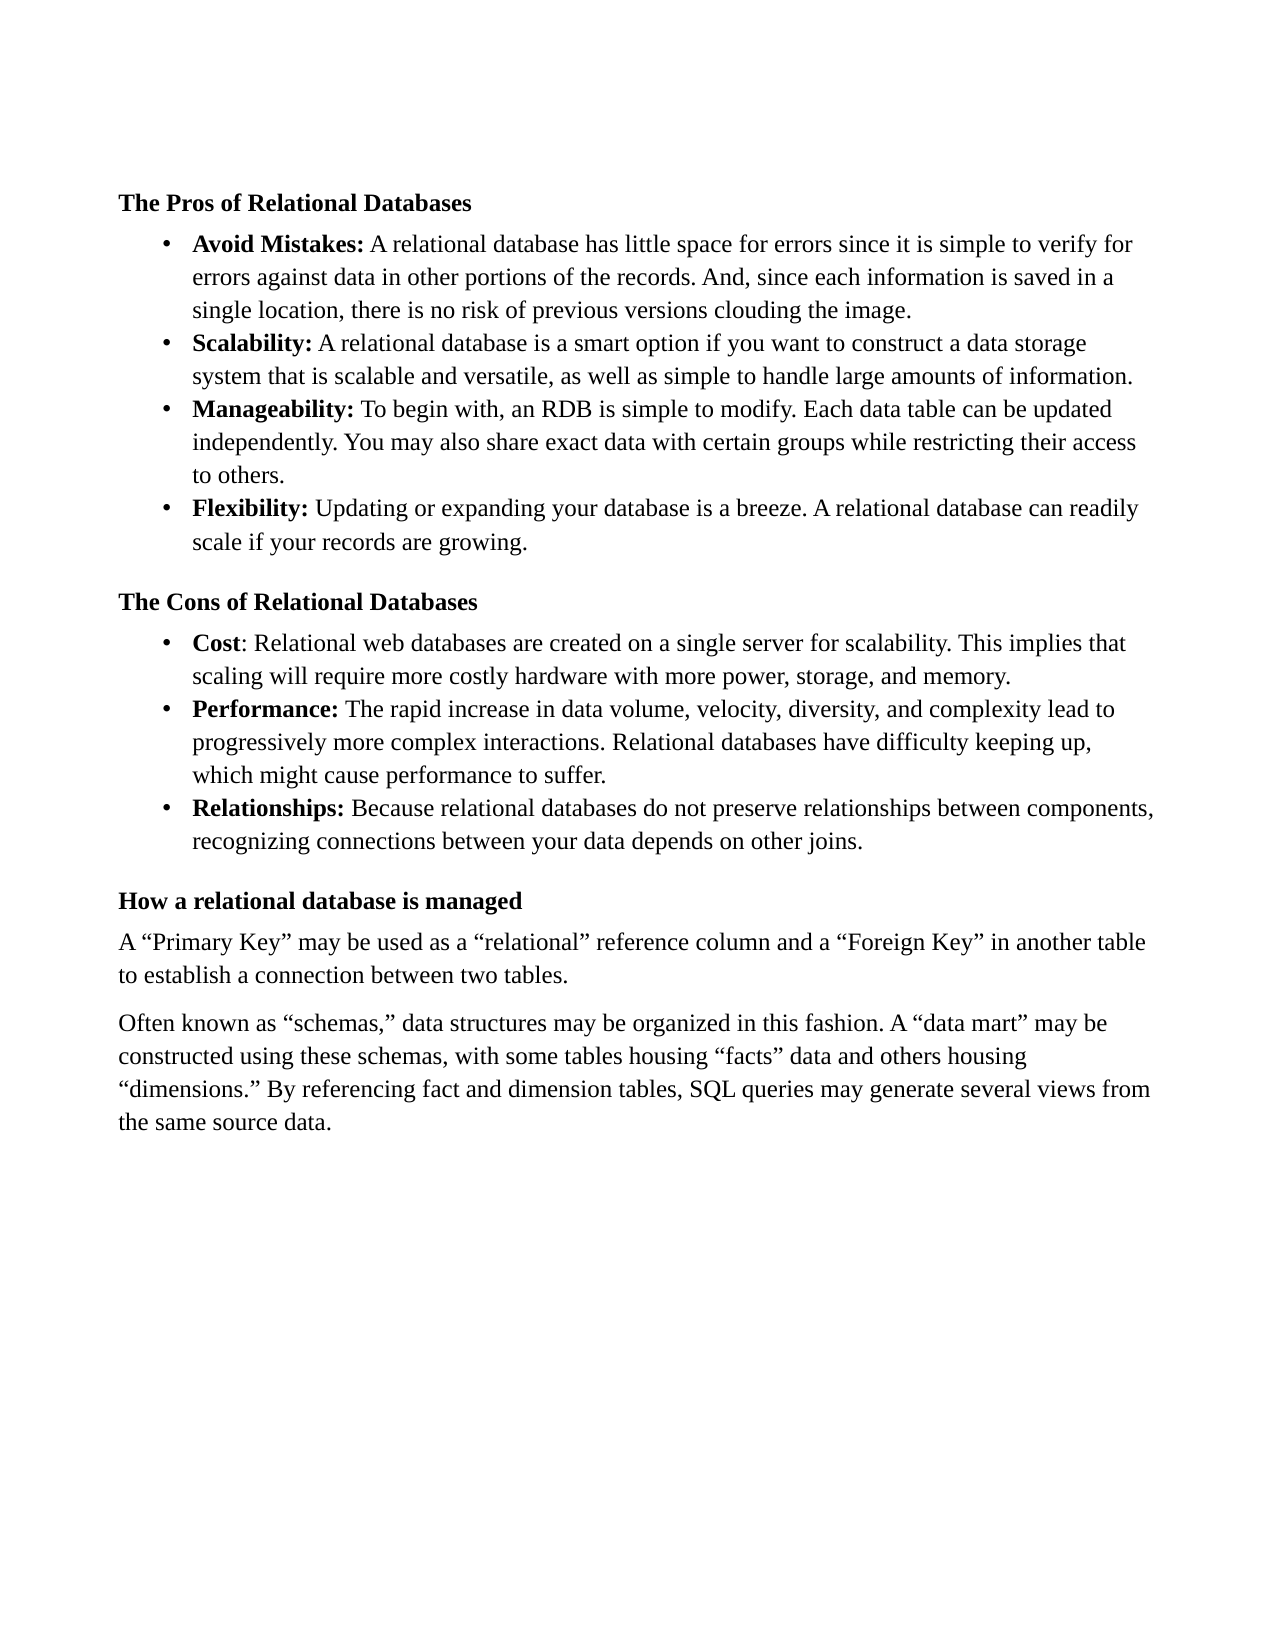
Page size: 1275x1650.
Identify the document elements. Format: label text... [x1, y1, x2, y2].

subtitle The Cons of Relational Databases [118, 587, 1157, 615]
list Performance: The rapid increase in data volume, velocity, diversity, and complexity lead to progressively more complex interactions. Relational databases have difficulty keeping up, which might cause performance to suffer. [162, 694, 1157, 789]
list Avoid Mistakes: A relational database has little space for errors since it is simple to verify for errors against data in other portions of the records. And, since each information is saved in a single location, there is no risk of previous versions clouding the image. [162, 229, 1157, 324]
list Manageability: To begin with, an RDB is simple to modify. Each data table can be updated independently. You may also share exact data with certain groups while restricting their access to others. [162, 394, 1157, 489]
list Scalability: A relational database is a smart option if you want to construct a data storage system that is scalable and versatile, as well as simple to handle large amounts of information. [162, 328, 1157, 390]
list Flexibility: Updating or expanding your database is a breeze. A relational database can readily scale if your records are growing. [162, 493, 1157, 555]
list Relationships: Because relational databases do not preserve relationships between components, recognizing connections between your data depends on other joins. [162, 793, 1157, 855]
text A “Primary Key” may be used as a “relational” reference column and a “Foreign Key” in another table to establish a connection between two tables. [118, 927, 1157, 989]
text Often known as “schemas,” data structures may be organized in this fashion. A “data mart” may be constructed using these schemas, with some tables housing “facts” data and others housing “dimensions.” By referencing fact and dimension tables, SQL queries may generate several views from the same source data. [118, 1008, 1157, 1136]
subtitle How a relational database is managed [118, 886, 1157, 915]
list Cost: Relational web databases are created on a single server for scalability. This implies that scaling will require more costly hardware with more power, storage, and memory. [162, 628, 1157, 690]
subtitle The Pros of Relational Databases [118, 188, 1157, 217]
